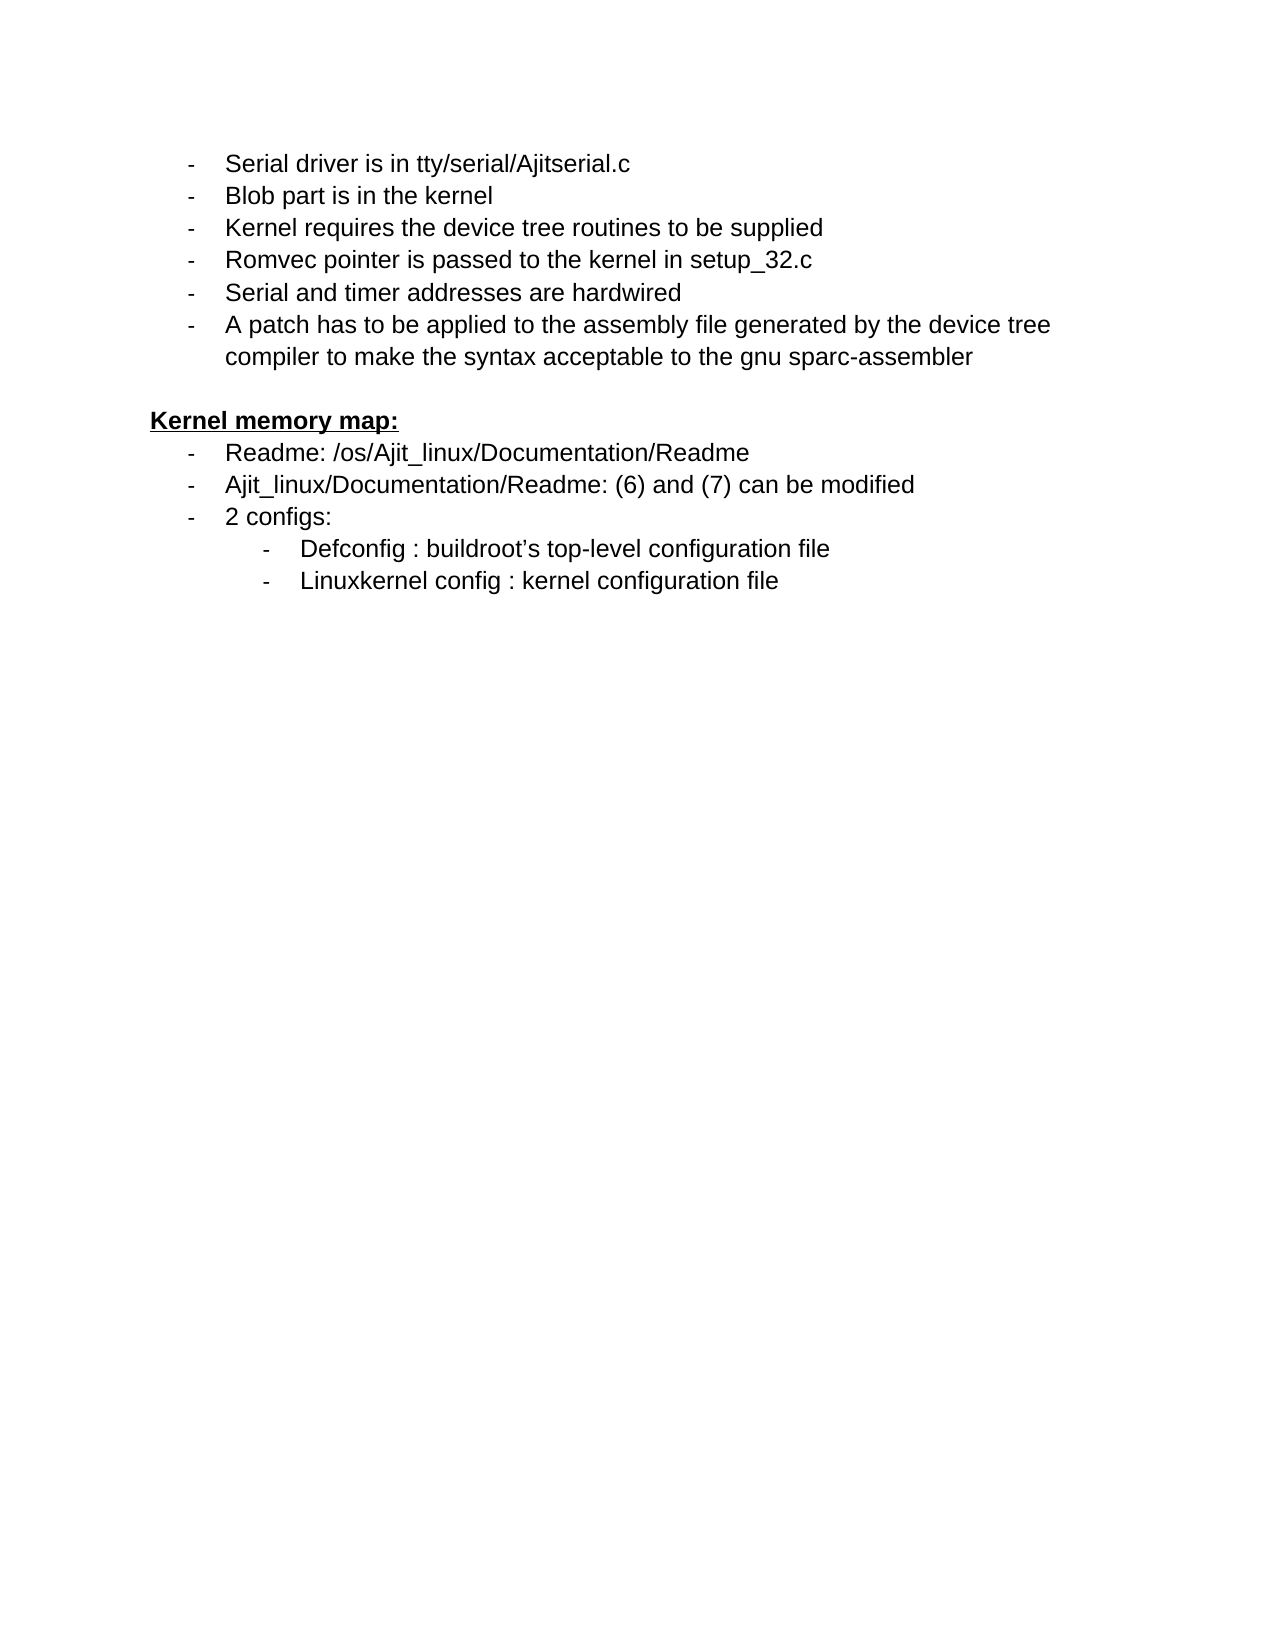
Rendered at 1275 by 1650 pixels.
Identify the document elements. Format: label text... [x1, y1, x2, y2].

list Defconfig : buildroot’s top-level configuration file [262, 535, 1125, 563]
list Linuxkernel config : kernel configuration file [262, 567, 1125, 595]
list Kernel requires the device tree routines to be supplied [187, 214, 1125, 242]
list Ajit_linux/Documentation/Readme: (6) and (7) can be modified [187, 471, 1125, 499]
list Blob part is in the kernel [187, 182, 1125, 210]
list Romvec pointer is passed to the kernel in setup_32.c [187, 246, 1125, 274]
list Readme: /os/Ajit_linux/Documentation/Readme [187, 439, 1125, 467]
list A patch has to be applied to the assembly file generated by the device tree compiler to make the syntax acceptable to the gnu sparc-assembler [187, 310, 1125, 370]
list Serial driver is in tty/serial/Ajitserial.c [187, 150, 1125, 178]
list 2 configs: [187, 503, 1125, 531]
text Kernel memory map: [150, 407, 1125, 434]
list Serial and timer addresses are hardwired [187, 278, 1125, 306]
